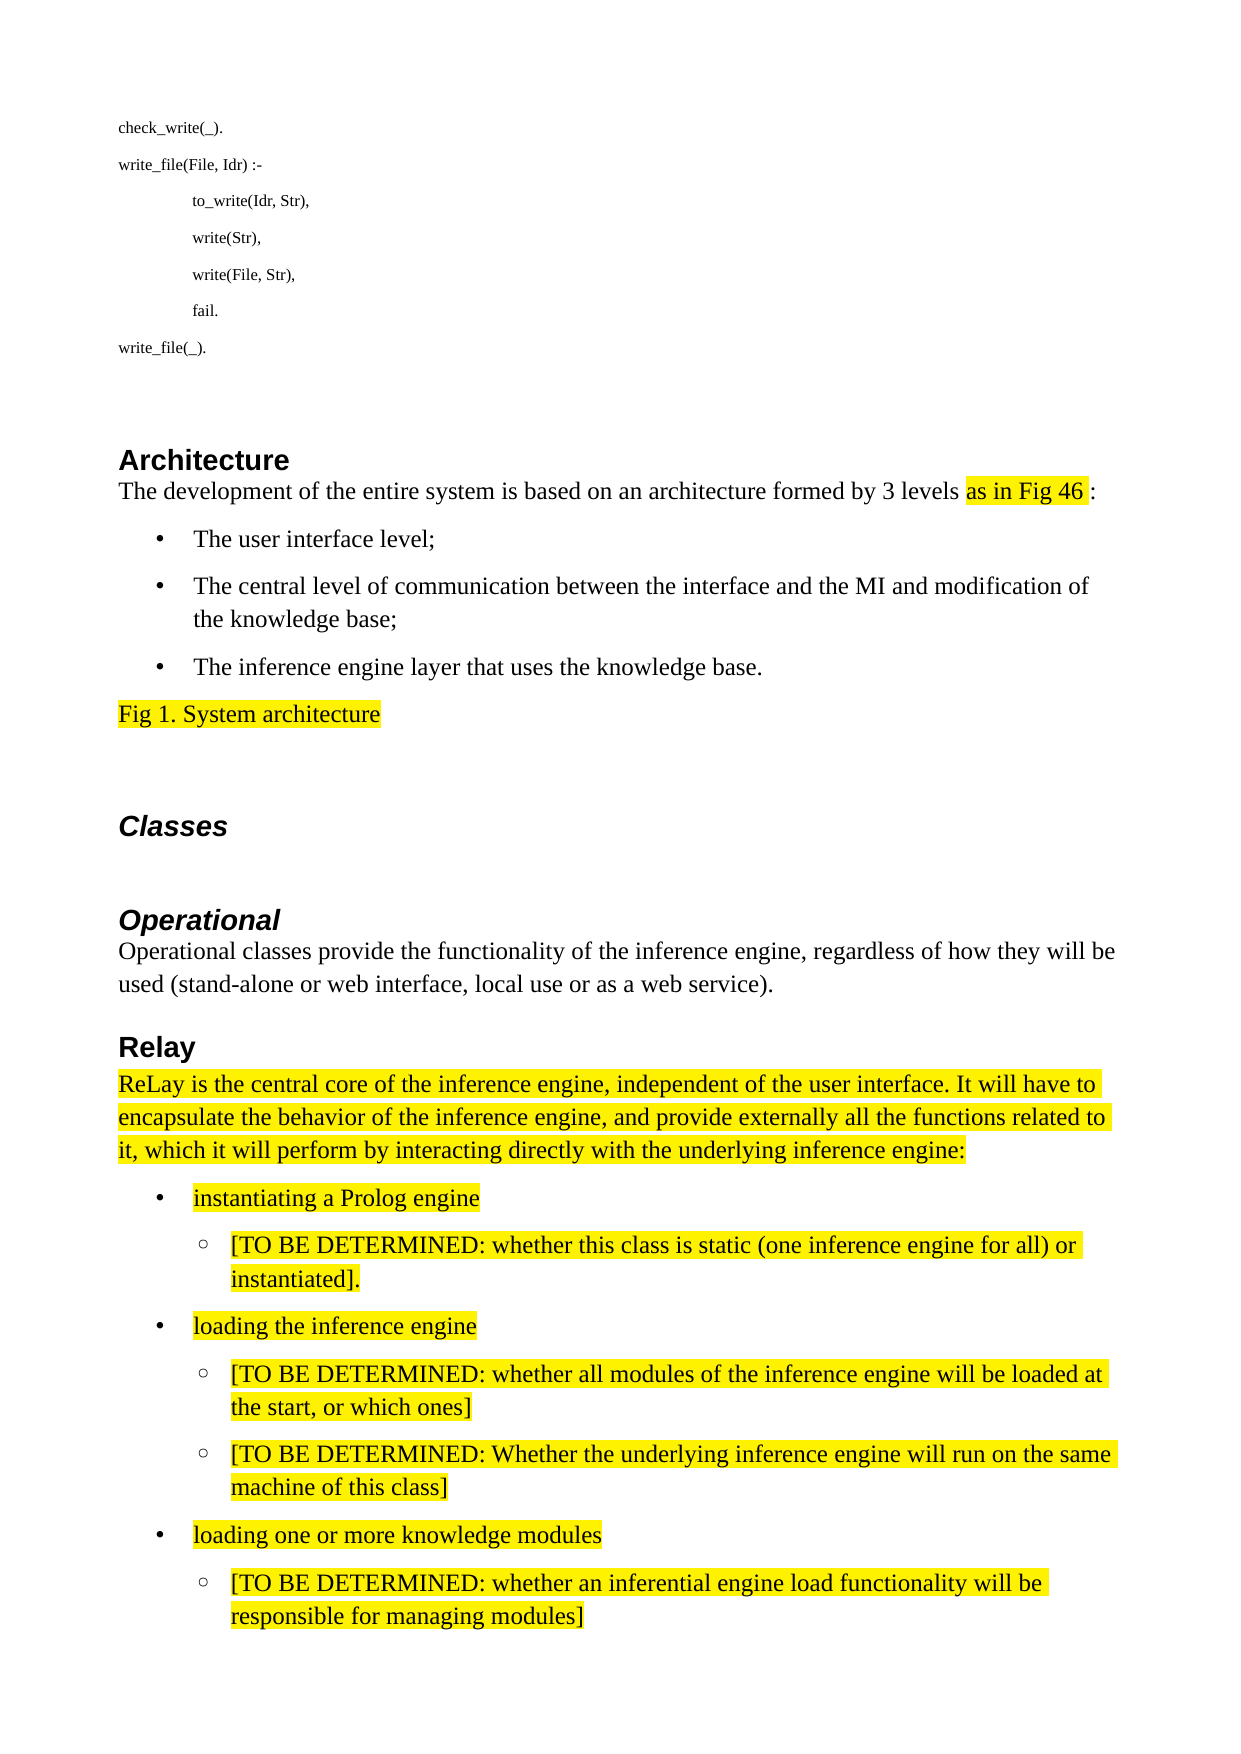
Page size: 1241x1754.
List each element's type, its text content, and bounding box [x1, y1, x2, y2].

text write_file(File, Idr) :- [118, 155, 1122, 174]
list The user interface level; [156, 524, 1122, 552]
text write(File, Str), [118, 264, 1122, 283]
list The central level of communication between the interface and the MI and modification of the knowledge base; [156, 571, 1122, 633]
list [TO BE DETERMINED: whether all modules of the inference engine will be loaded at the start, or which ones] [193, 1359, 1122, 1421]
list The inference engine layer that uses the knowledge base. [156, 652, 1122, 681]
text Operational classes provide the functionality of the inference engine, regardless of how they will be used (stand-alone or web interface, local use or as a web service). [118, 936, 1122, 998]
subtitle Relay [118, 1029, 1122, 1063]
list [TO BE DETERMINED: Whether the underlying inference engine will run on the same machine of this class] [193, 1439, 1122, 1501]
text ReLay is the central core of the inference engine, independent of the user interface. It will have to encapsulate the behavior of the inference engine, and provide externally all the functions related to it, which it will perform by interacting directly with the underlying inference engine: [118, 1069, 1122, 1164]
text to_write(Idr, Str), [118, 191, 1122, 210]
text write(Str), [118, 228, 1122, 247]
subtitle Architecture [118, 442, 1122, 476]
subtitle Classes [118, 809, 1122, 843]
list loading one or more knowledge modules [156, 1520, 1122, 1549]
list [TO BE DETERMINED: whether this class is static (one inference engine for all) or instantiated]. [193, 1231, 1122, 1292]
text fail. [118, 301, 1122, 320]
list [TO BE DETERMINED: whether an inferential engine load functionality will be responsible for managing modules] [193, 1568, 1122, 1629]
text The development of the entire system is based on an architecture formed by 3 levels as in Fig 46 : [118, 476, 1122, 505]
text write_file(_). [118, 337, 1122, 357]
list loading the inference engine [156, 1311, 1122, 1340]
subtitle Operational [118, 903, 1122, 936]
text check_write(_). [118, 118, 1122, 137]
list instantiating a Prolog engine [156, 1183, 1122, 1212]
text Fig 1. System architecture [118, 699, 1122, 728]
